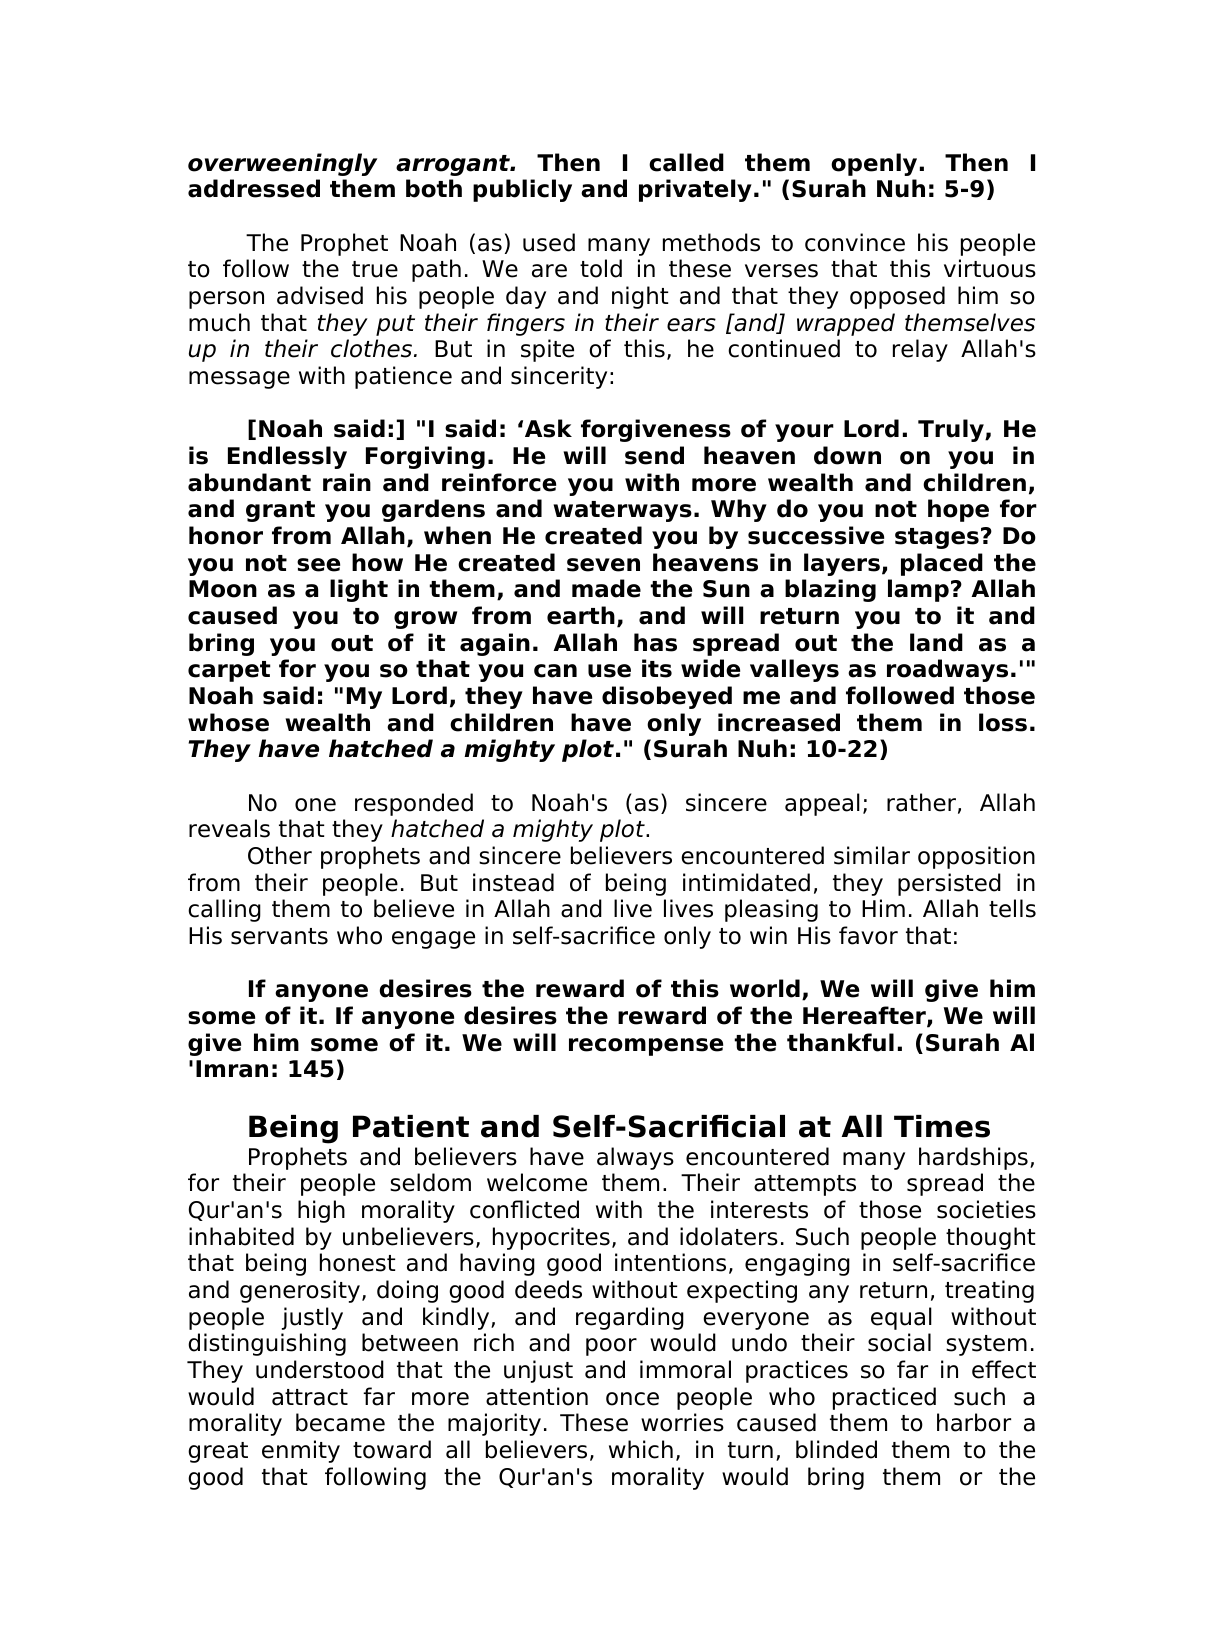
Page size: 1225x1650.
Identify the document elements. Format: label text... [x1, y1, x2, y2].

text Prophets and believers have always encountered many hardships, for their people seldom welcome them. Their attempts to spread the Qur'an's high morality conflicted with the interests of those societies inhabited by unbelievers, hypocrites, and idolaters. Such people thought that being honest and having good intentions, engaging in self-sacrifice and generosity, doing good deeds without expecting any return, treating people justly and kindly, and regarding everyone as equal without distinguishing between rich and poor would undo their social system. They understood that the unjust and immoral practices so far in effect would attract far more attention once people who practiced such a morality became the majority. These worries caused them to harbor a great enmity toward all believers, which, in turn, blinded them to the good that following the Qur'an's morality would bring them or the [187, 1144, 1037, 1491]
text Being Patient and Self-Sacrificial at All Times [187, 1110, 1037, 1144]
text No one responded to Noah's (as) sincere appeal; rather, Allah reveals that they hatched a mighty plot. [187, 790, 1037, 843]
text overweeningly arrogant. Then I called them openly. Then I addressed them both publicly and privately." (Surah Nuh: 5-9) [187, 150, 1037, 203]
text If anyone desires the reward of this world, We will give him some of it. If anyone desires the reward of the Hereafter, We will give him some of it. We will recompense the thankful. (Surah Al 'Imran: 145) [187, 977, 1037, 1083]
text Other prophets and sincere believers encountered similar opposition from their people. But instead of being intimidated, they persisted in calling them to believe in Allah and live lives pleasing to Him. Allah tells His servants who engage in self-sacrifice only to win His favor that: [187, 843, 1037, 950]
text [Noah said:] "I said: ‘Ask forgiveness of your Lord. Truly, He is Endlessly Forgiving. He will send heaven down on you in abundant rain and reinforce you with more wealth and children, and grant you gardens and waterways. Why do you not hope for honor from Allah, when He created you by successive stages? Do you not see how He created seven heavens in layers, placed the Moon as a light in them, and made the Sun a blazing lamp? Allah caused you to grow from earth, and will return you to it and bring you out of it again. Allah has spread out the land as a carpet for you so that you can use its wide valleys as roadways.'" Noah said: "My Lord, they have disobeyed me and followed those whose wealth and children have only increased them in loss. They have hatched a mighty plot." (Surah Nuh: 10-22) [187, 417, 1037, 763]
text The Prophet Noah (as) used many methods to convince his people to follow the true path. We are told in these verses that this virtuous person advised his people day and night and that they opposed him so much that they put their fingers in their ears [and] wrapped themselves up in their clothes. But in spite of this, he continued to relay Allah's message with patience and sincerity: [187, 230, 1037, 390]
